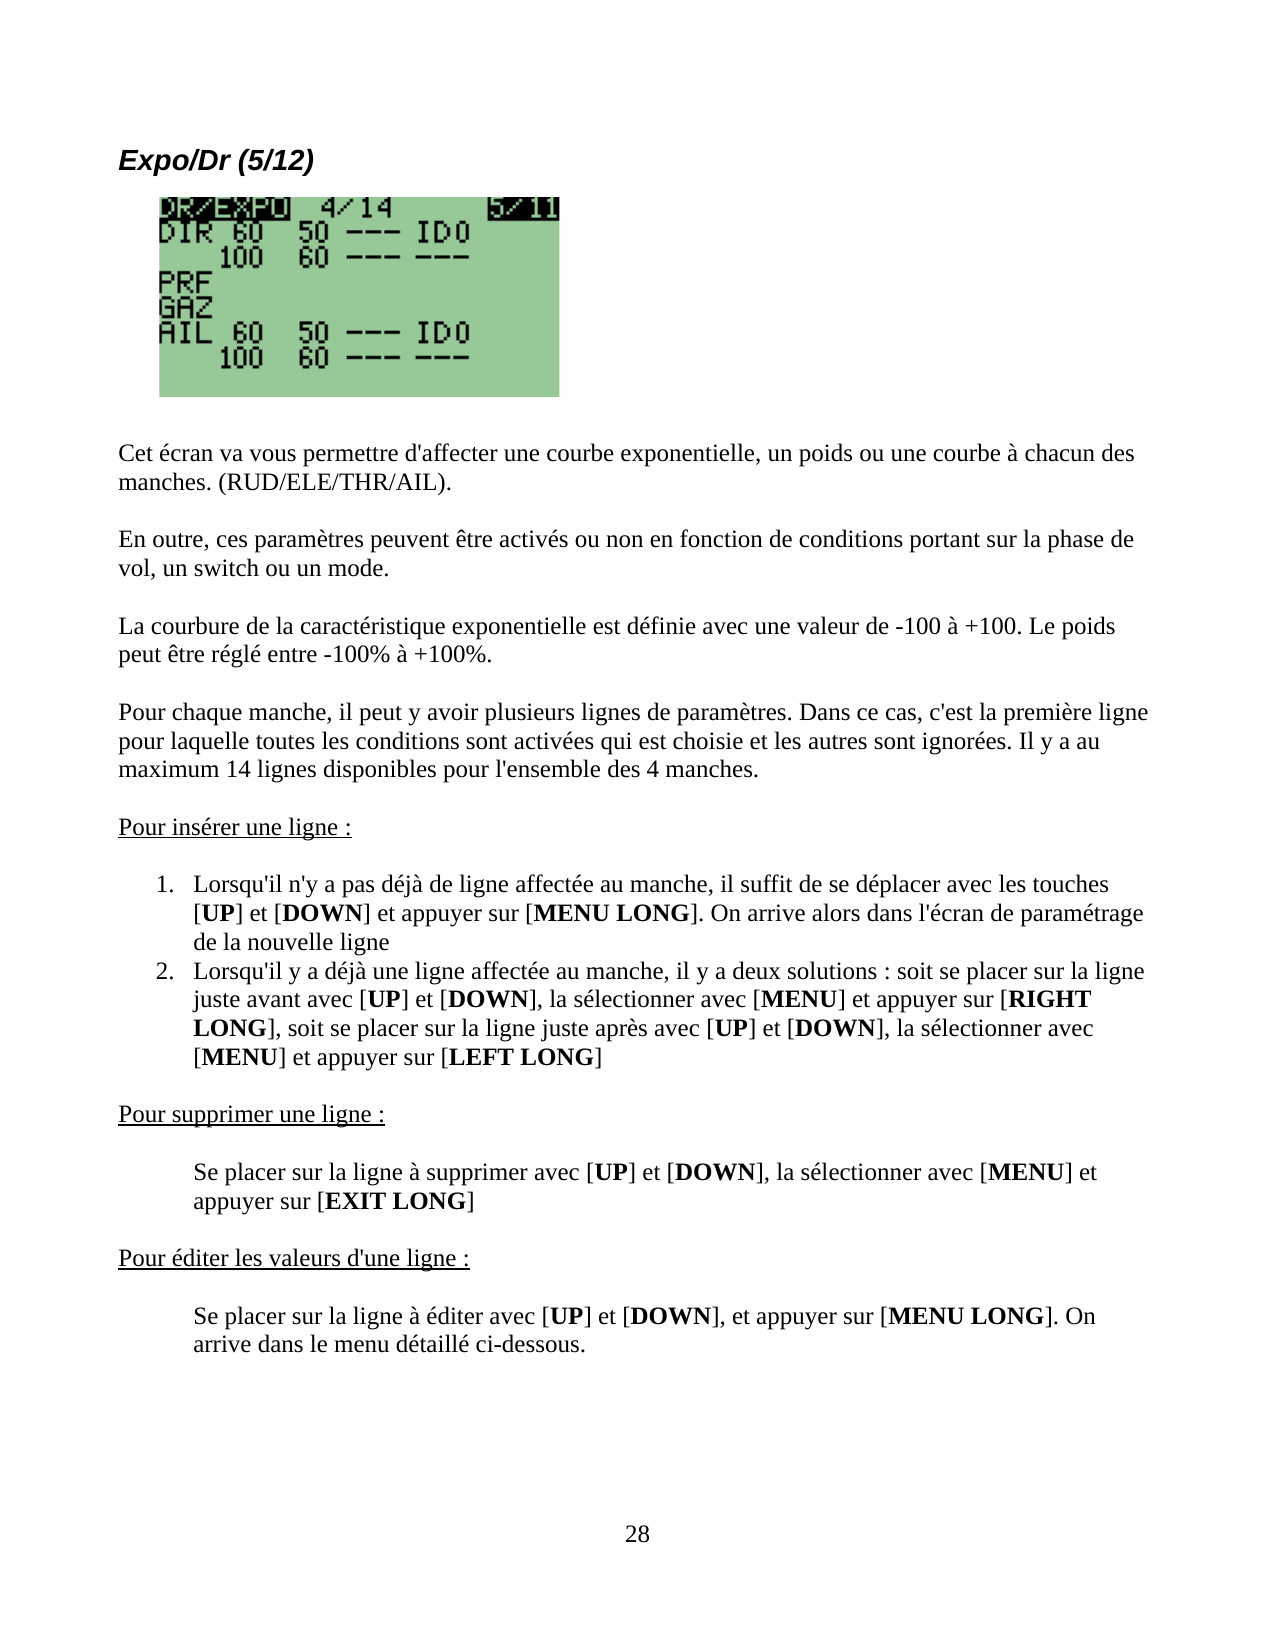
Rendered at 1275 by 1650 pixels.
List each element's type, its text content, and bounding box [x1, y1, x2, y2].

text En outre, ces paramètres peuvent être activés ou non en fonction de conditions portant sur la phase de vol, un switch ou un mode. [118, 524, 1157, 582]
text Cet écran va vous permettre d'affecter une courbe exponentielle, un poids ou une courbe à chacun des manches. (RUD/ELE/THR/AIL). [118, 438, 1157, 496]
text Pour chaque manche, il peut y avoir plusieurs lignes de paramètres. Dans ce cas, c'est la première ligne pour laquelle toutes les conditions sont activées qui est choisie et les autres sont ignorées. Il y a au maximum 14 lignes disponibles pour l'ensemble des 4 manches. [118, 697, 1157, 783]
subtitle Expo/Dr (5/12) [118, 143, 1157, 177]
list Se placer sur la ligne à éditer avec [UP] et [DOWN], et appuyer sur [MENU LONG]. On arrive dans le menu détaillé ci-dessous. [156, 1301, 1157, 1358]
text Pour supprimer une ligne : [118, 1099, 1157, 1128]
list Lorsqu'il y a déjà une ligne affectée au manche, il y a deux solutions : soit se placer sur la ligne juste avant avec [UP] et [DOWN], la sélectionner avec [MENU] et appuyer sur [RIGHT LONG], soit se placer sur la ligne juste après avec [UP] et [DOWN], la sélectionner avec [MENU] et appuyer sur [LEFT LONG] [156, 956, 1157, 1071]
list Lorsqu'il n'y a pas déjà de ligne affectée au manche, il suffit de se déplacer avec les touches [UP] et [DOWN] et appuyer sur [MENU LONG]. On arrive alors dans l'écran de paramétrage de la nouvelle ligne [156, 869, 1157, 956]
text La courbure de la caractéristique exponentielle est définie avec une valeur de -100 à +100. Le poids peut être réglé entre -100% à +100%. [118, 611, 1157, 668]
picture [159, 197, 560, 397]
list Se placer sur la ligne à supprimer avec [UP] et [DOWN], la sélectionner avec [MENU] et appuyer sur [EXIT LONG] [156, 1157, 1157, 1214]
text Pour insérer une ligne : [118, 812, 1157, 841]
text Pour éditer les valeurs d'une ligne : [118, 1243, 1157, 1272]
